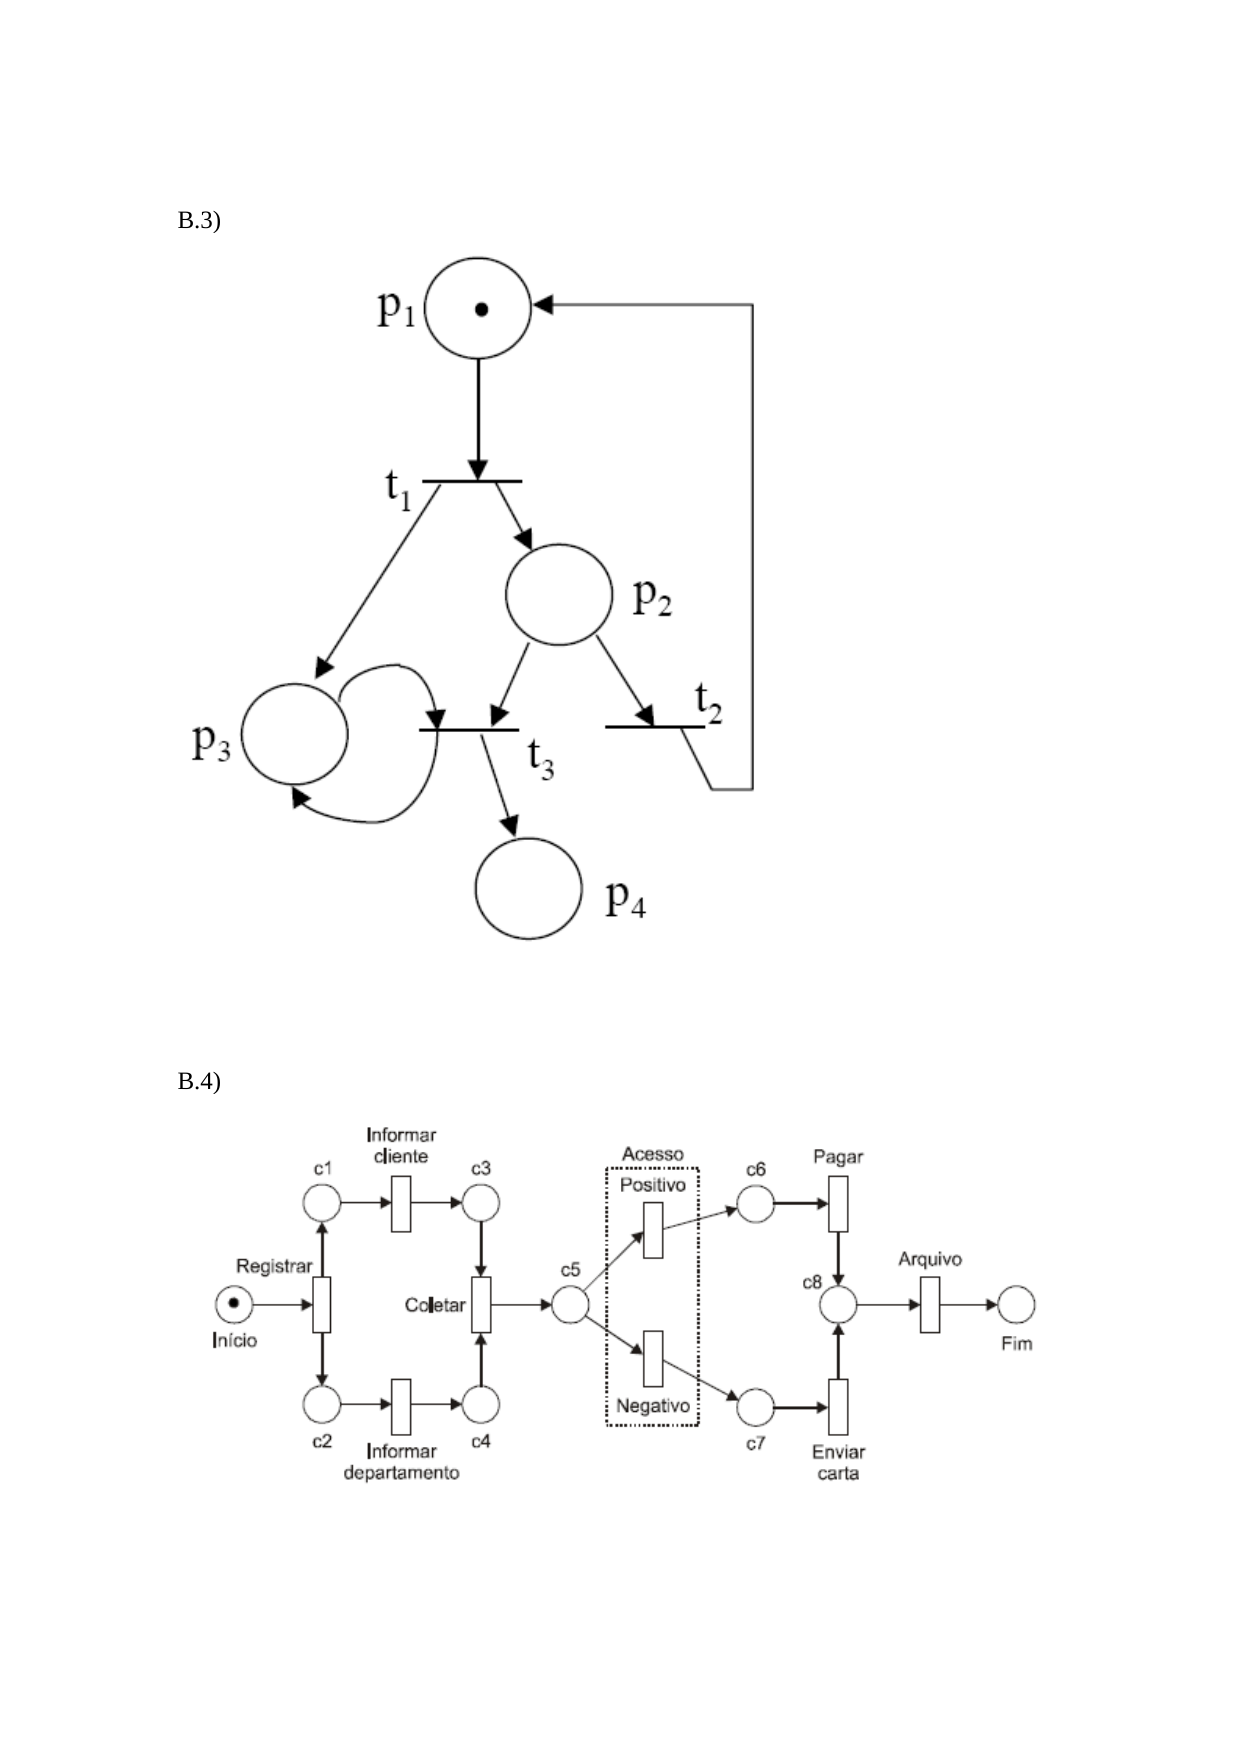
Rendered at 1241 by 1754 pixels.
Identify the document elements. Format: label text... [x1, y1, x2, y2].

text B.3) [177, 205, 1063, 234]
picture [177, 1094, 1063, 1506]
picture [177, 233, 815, 951]
text B.4) [177, 1066, 1063, 1094]
